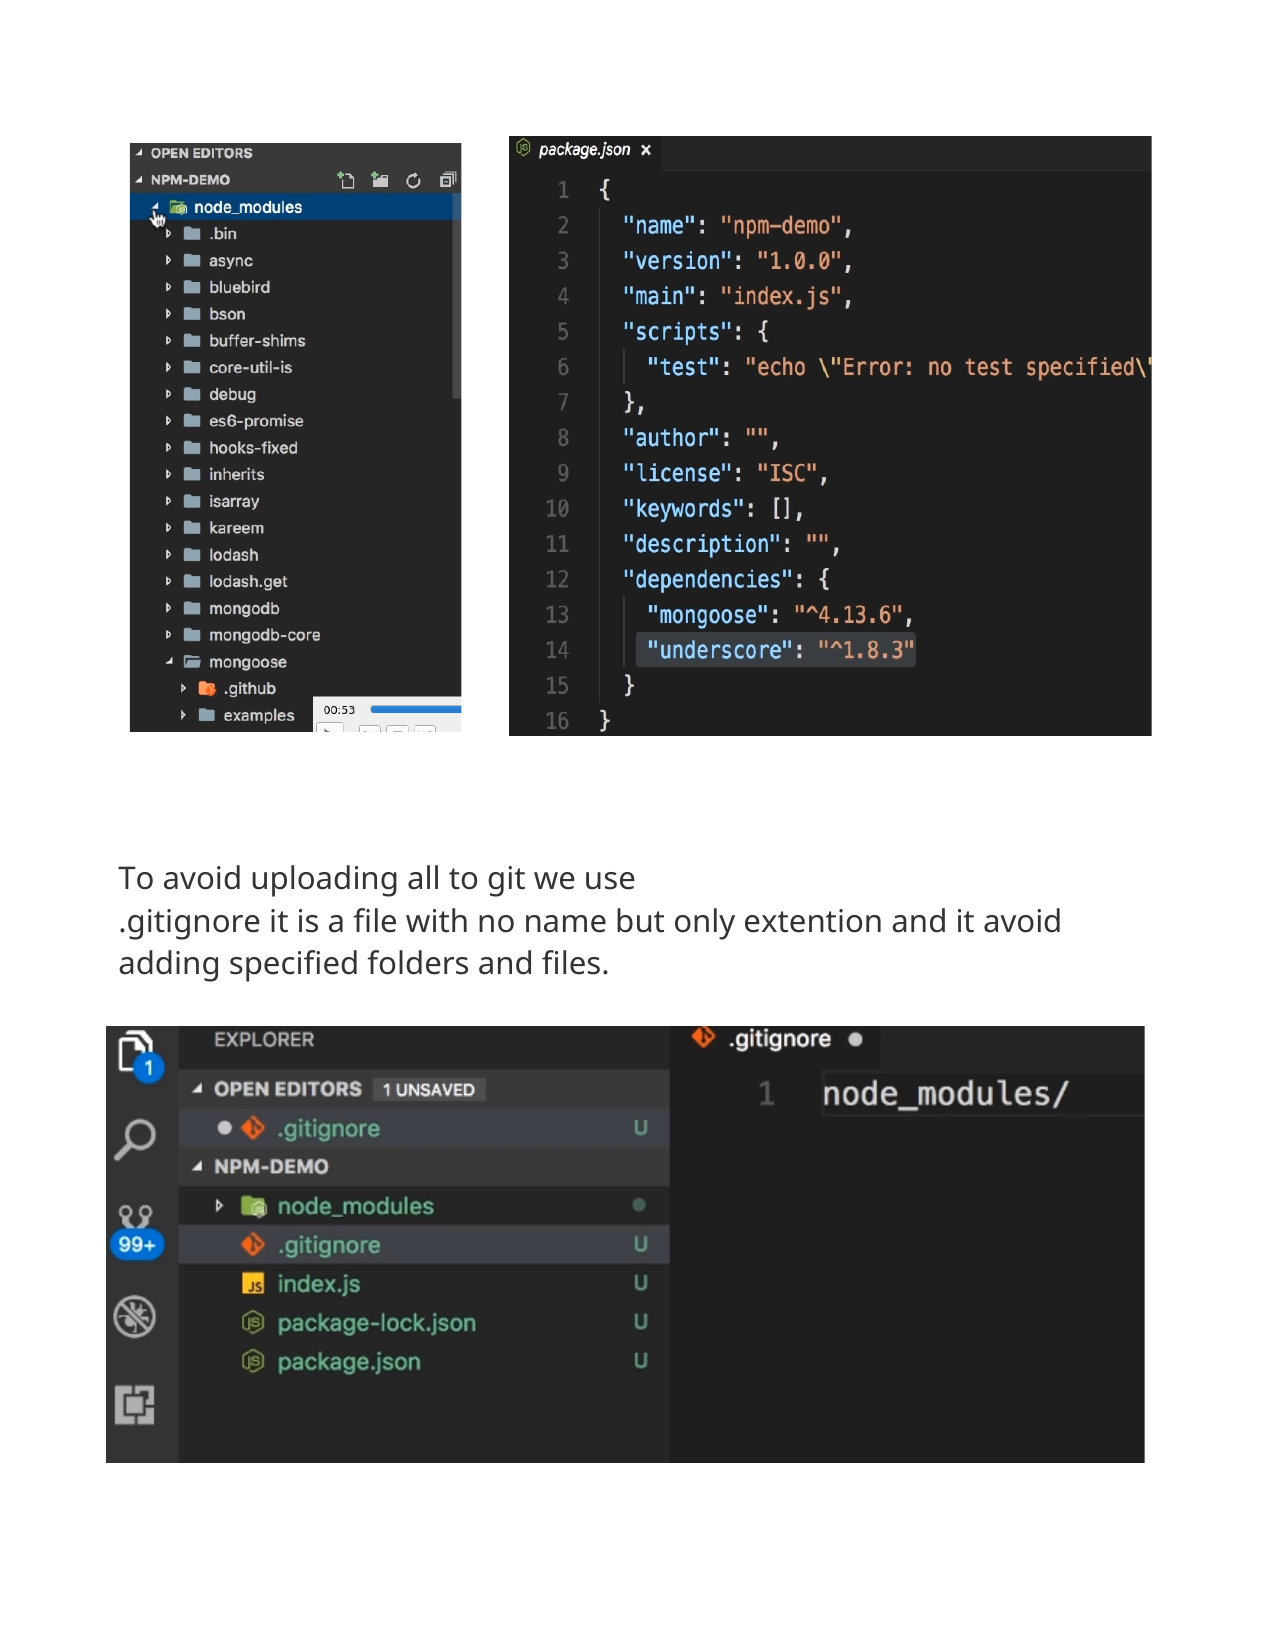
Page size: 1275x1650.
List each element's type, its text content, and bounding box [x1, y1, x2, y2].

picture [509, 136, 1152, 736]
picture [106, 1026, 1145, 1463]
text To avoid uploading all to git we use [118, 856, 1157, 899]
text .gitignore it is a file with no name but only extention and it avoid adding specified folders and files. [118, 899, 1157, 984]
picture [129, 143, 462, 732]
